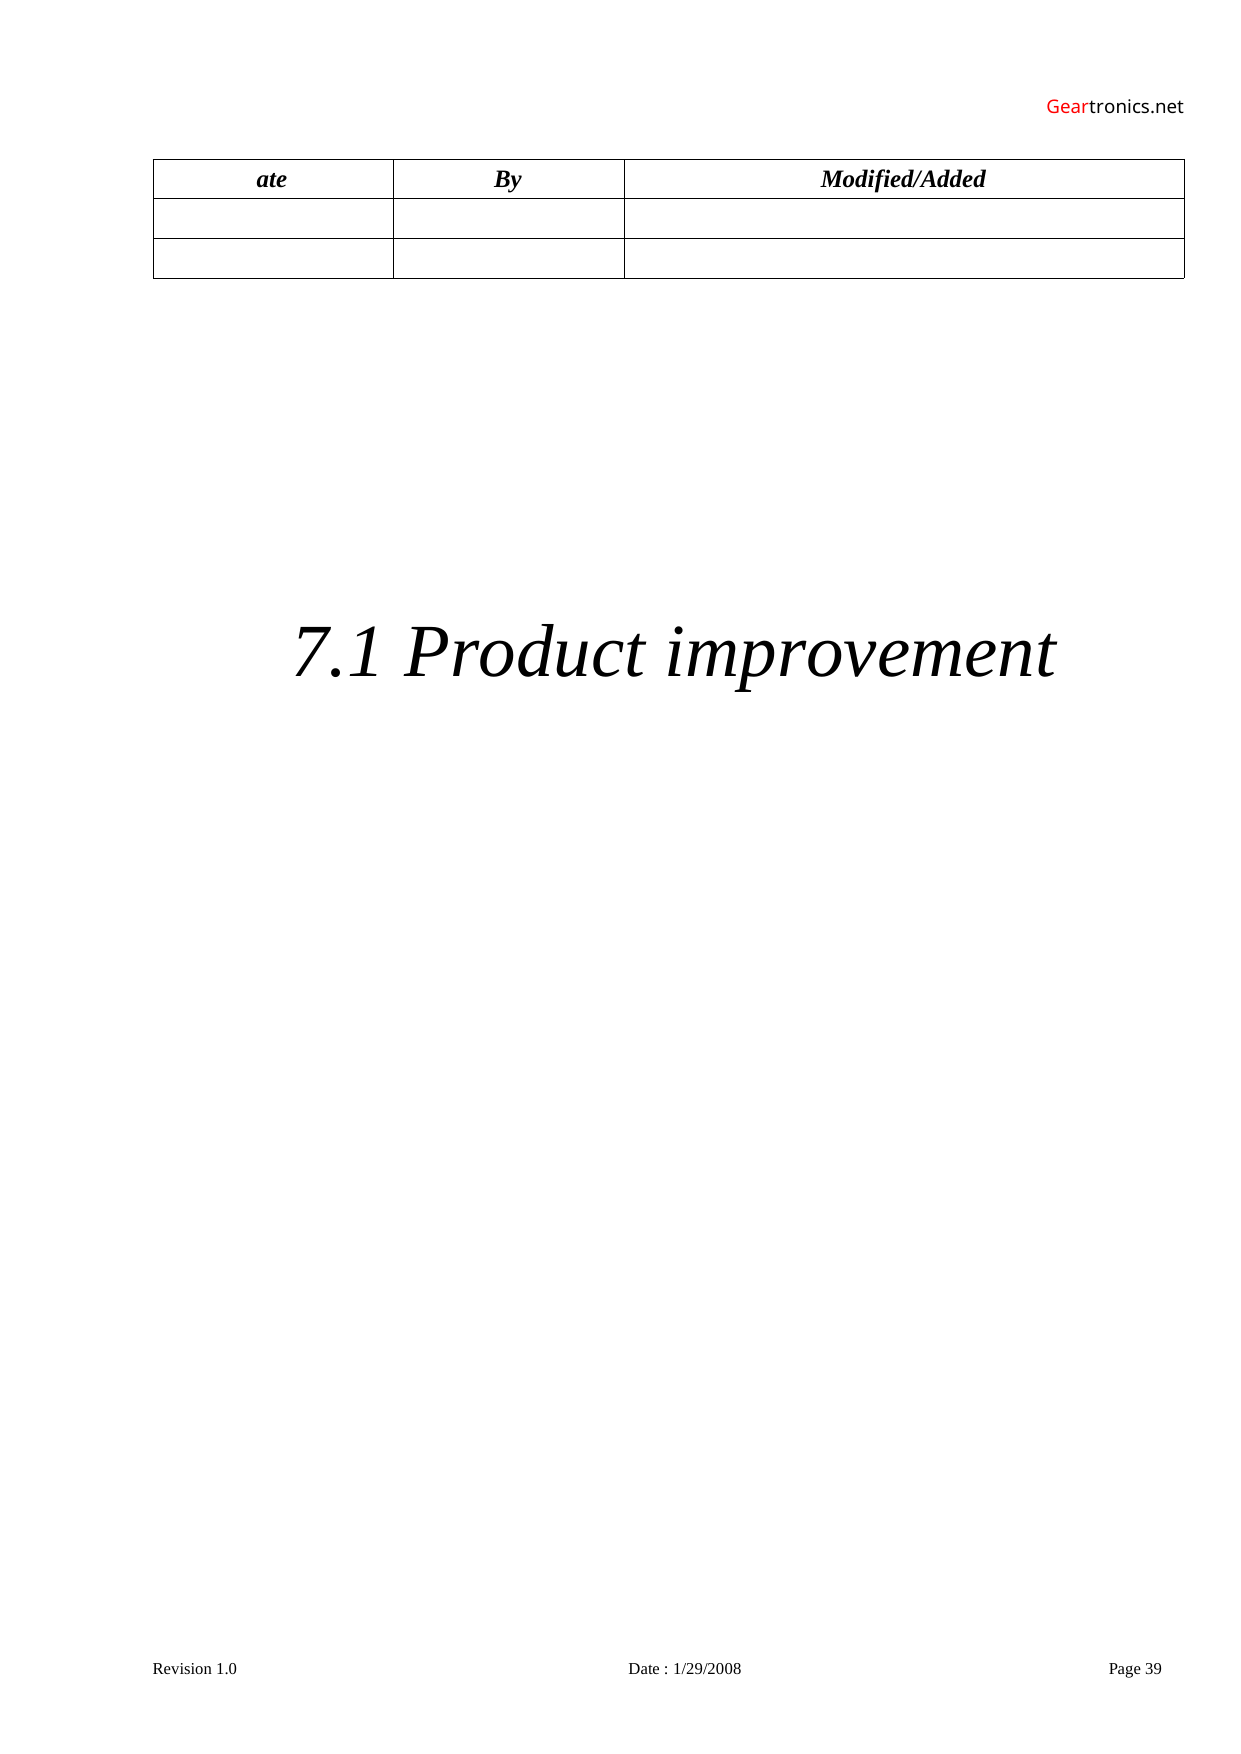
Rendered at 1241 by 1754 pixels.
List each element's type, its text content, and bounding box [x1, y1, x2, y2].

table_cell [625, 199, 1184, 238]
table_header ate [154, 160, 393, 198]
table_cell [394, 239, 624, 278]
table_cell [625, 239, 1184, 278]
table_cell [154, 199, 393, 238]
list 7.1 Product improvement [152, 610, 1184, 693]
table_header By [394, 160, 624, 198]
table_cell [394, 199, 624, 238]
table_header Modified/Added [625, 160, 1184, 198]
table_cell [154, 239, 393, 278]
